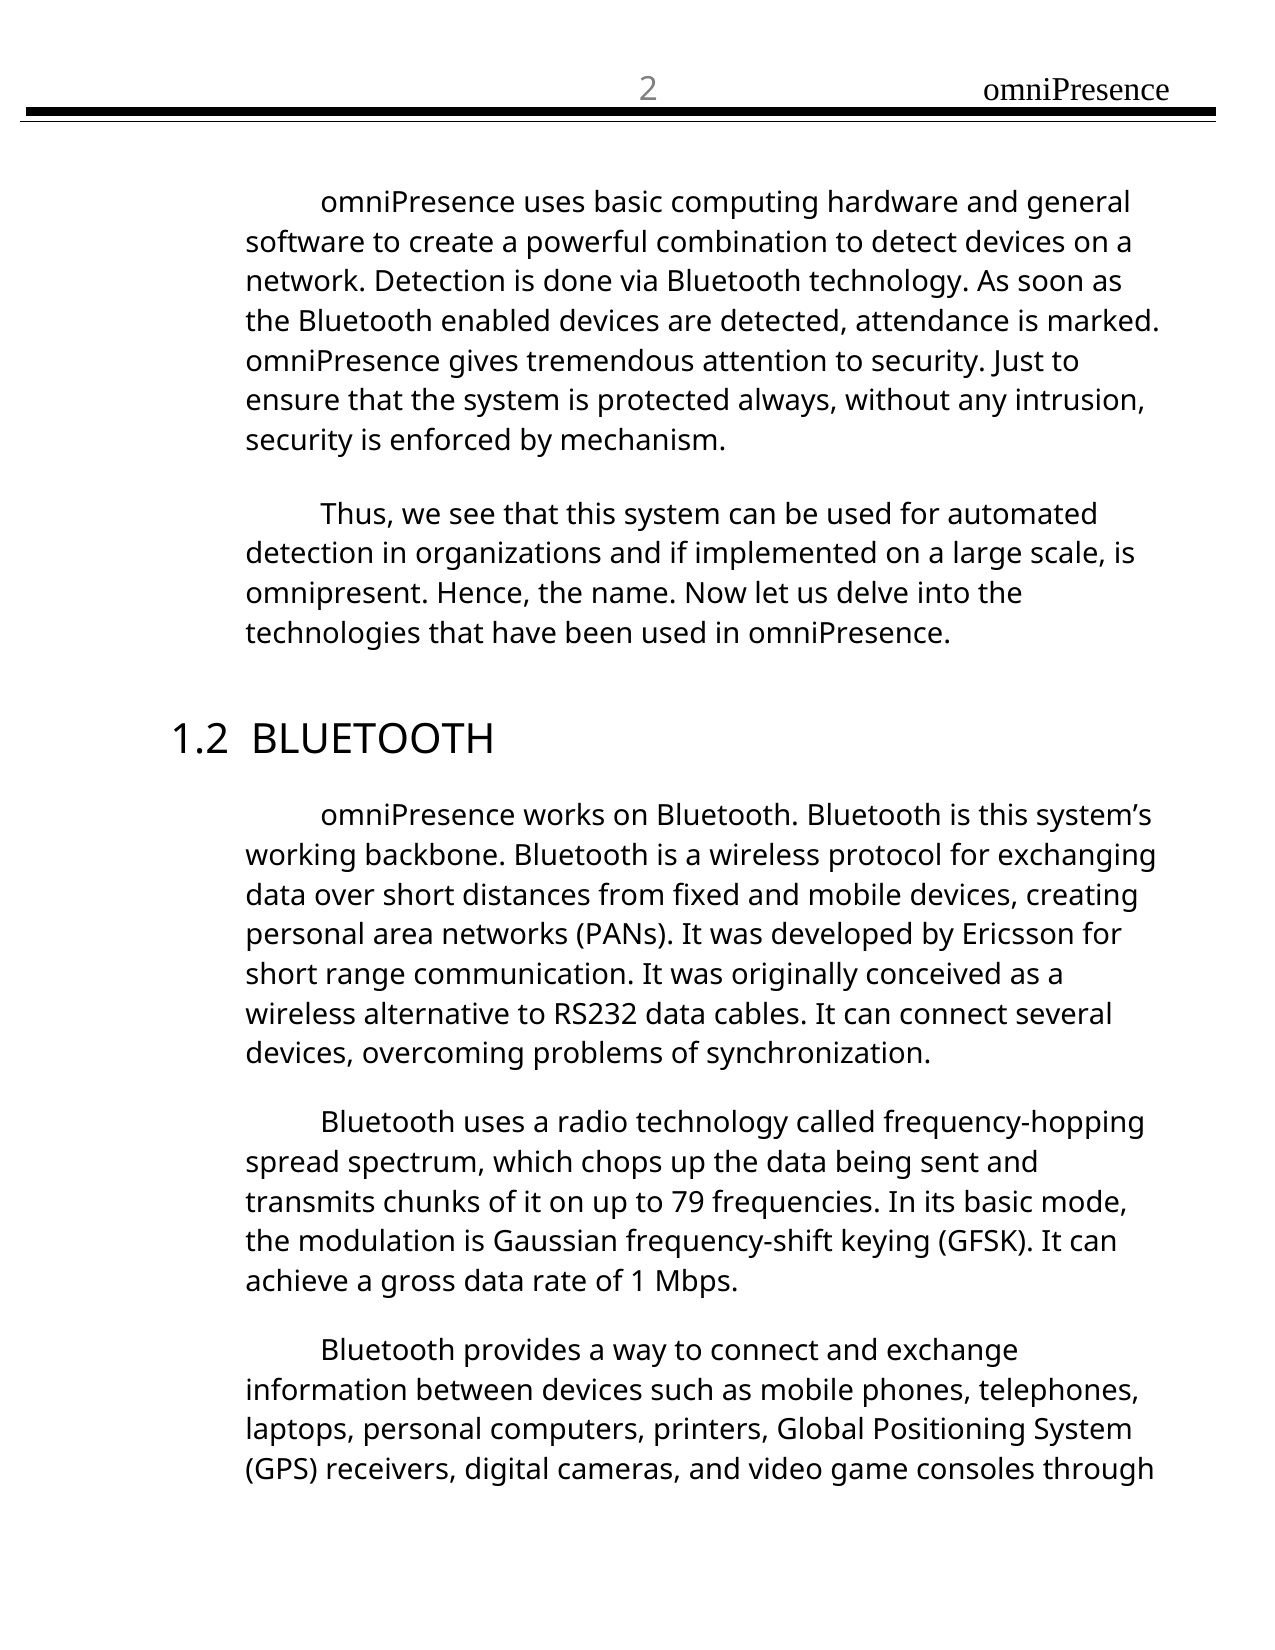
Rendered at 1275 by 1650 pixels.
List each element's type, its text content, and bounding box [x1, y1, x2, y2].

text Bluetooth uses a radio technology called frequency-hopping spread spectrum, which chops up the data being sent and transmits chunks of it on up to 79 frequencies. In its basic mode, the modulation is Gaussian frequency-shift keying (GFSK). It can achieve a gross data rate of 1 Mbps. [245, 1101, 1170, 1300]
list 1.2 BLUETOOTH [133, 708, 1170, 765]
text omniPresence works on Bluetooth. Bluetooth is this system’s working backbone. Bluetooth is a wireless protocol for exchanging data over short distances from fixed and mobile devices, creating personal area networks (PANs). It was developed by Ericsson for short range communication. It was originally conceived as a wireless alternative to RS232 data cables. It can connect several devices, overcoming problems of synchronization. [245, 794, 1170, 1072]
text Bluetooth provides a way to connect and exchange information between devices such as mobile phones, telephones, laptops, personal computers, printers, Global Positioning System (GPS) receivers, digital cameras, and video game consoles through [245, 1329, 1170, 1488]
text Thus, we see that this system can be used for automated detection in organizations and if implemented on a large scale, is omnipresent. Hence, the name. Now let us delve into the technologies that have been used in omniPresence. [245, 493, 1170, 652]
text omniPresence uses basic computing hardware and general software to create a powerful combination to detect devices on a network. Detection is done via Bluetooth technology. As soon as the Bluetooth enabled devices are detected, attendance is marked. omniPresence gives tremendous attention to security. Just to ensure that the system is protected always, without any intrusion, security is enforced by mechanism. [245, 181, 1170, 459]
